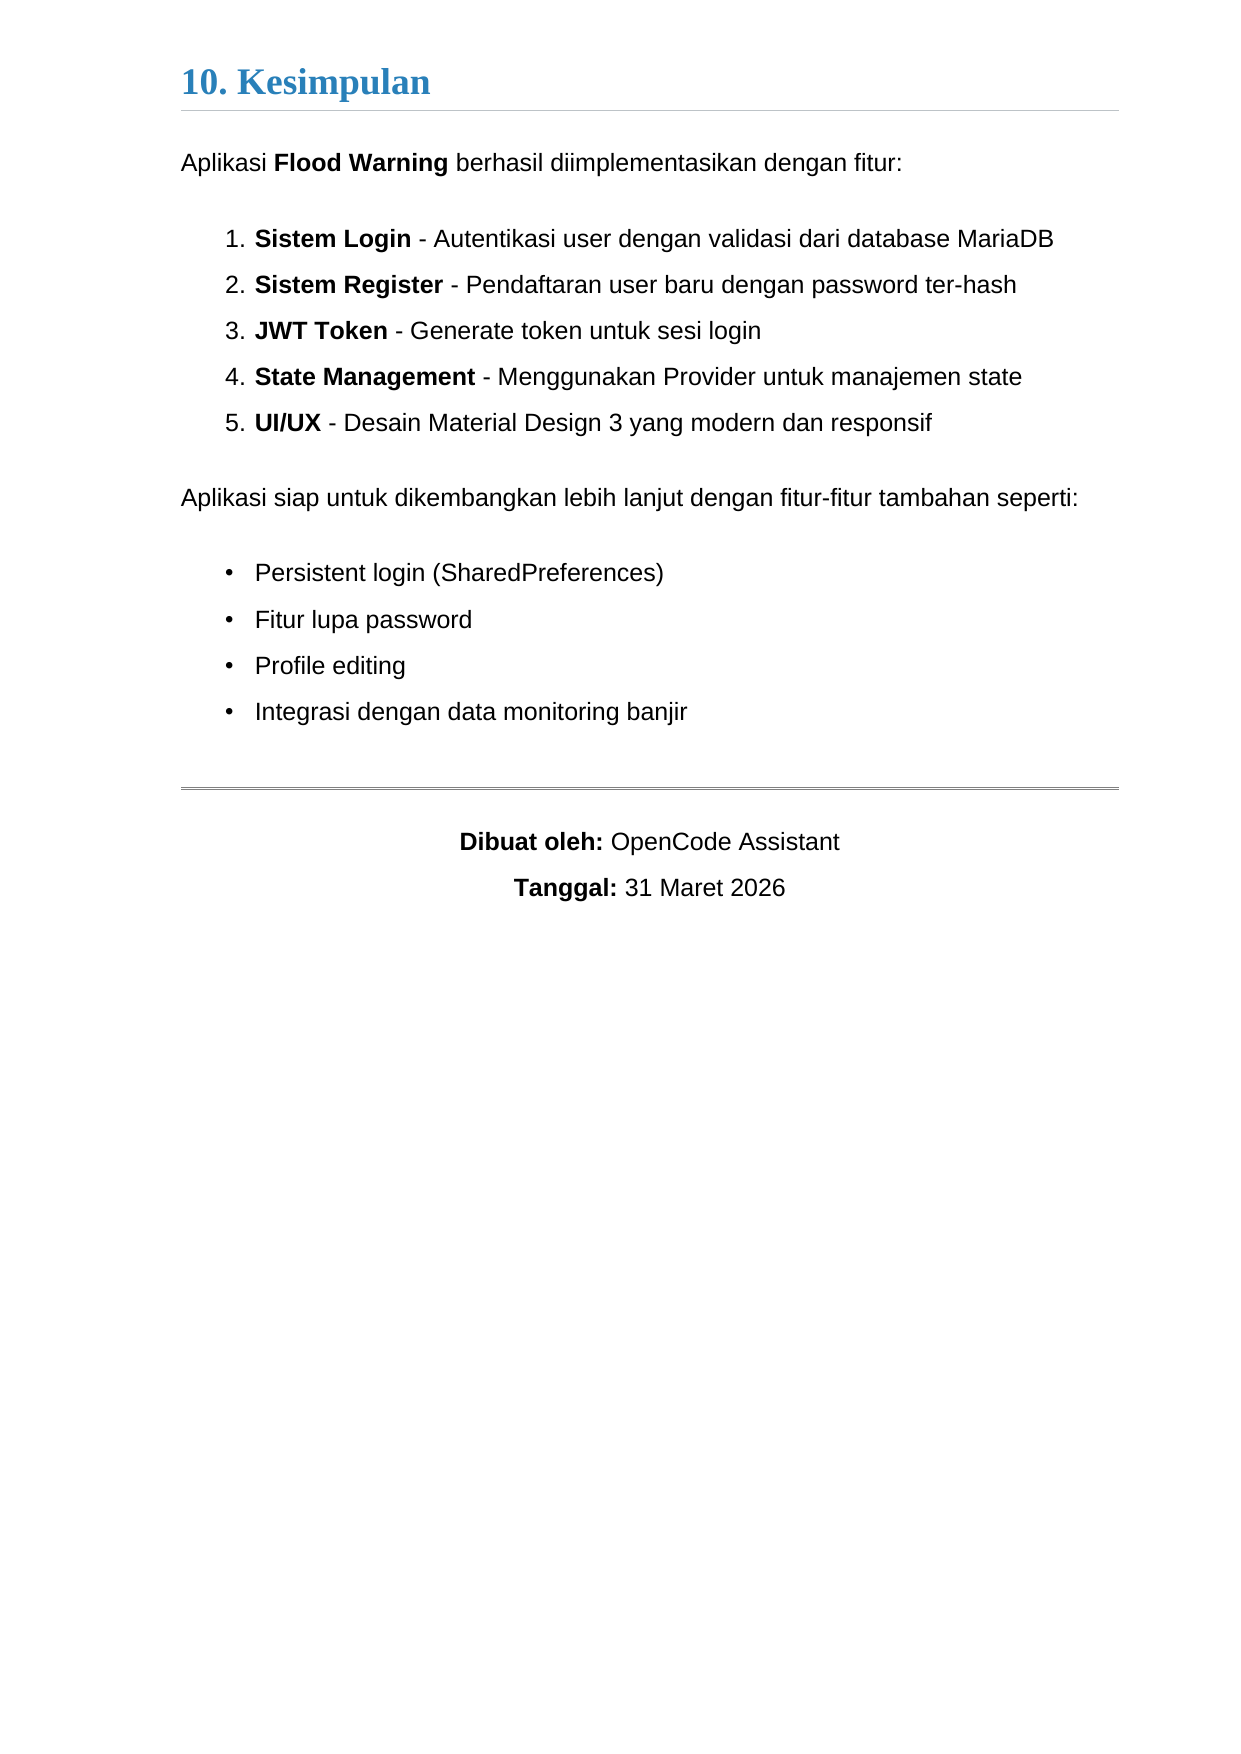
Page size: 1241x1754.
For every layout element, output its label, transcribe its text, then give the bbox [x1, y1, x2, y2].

text Aplikasi Flood Warning berhasil diimplementasikan dengan fitur: [181, 148, 1119, 177]
list Sistem Register - Pendaftaran user baru dengan password ter-hash [225, 270, 1119, 298]
subtitle 10. Kesimpulan [181, 59, 1119, 110]
list Sistem Login - Autentikasi user dengan validasi dari database MariaDB [225, 224, 1119, 253]
list Profile editing [225, 651, 1119, 679]
list UI/UX - Desain Material Design 3 yang modern dan responsif [225, 408, 1119, 436]
list Fitur lupa password [225, 604, 1119, 633]
list State Management - Menggunakan Provider untuk manajemen state [225, 362, 1119, 390]
text Aplikasi siap untuk dikembangkan lebih lanjut dengan fitur-fitur tambahan seperti: [181, 483, 1119, 512]
list Integrasi dengan data monitoring banjir [225, 697, 1119, 726]
list JWT Token - Generate token untuk sesi login [225, 316, 1119, 344]
text Dibuat oleh: OpenCode Assistant Tanggal: 31 Maret 2026 [181, 827, 1119, 902]
list Persistent login (SharedPreferences) [225, 558, 1119, 587]
